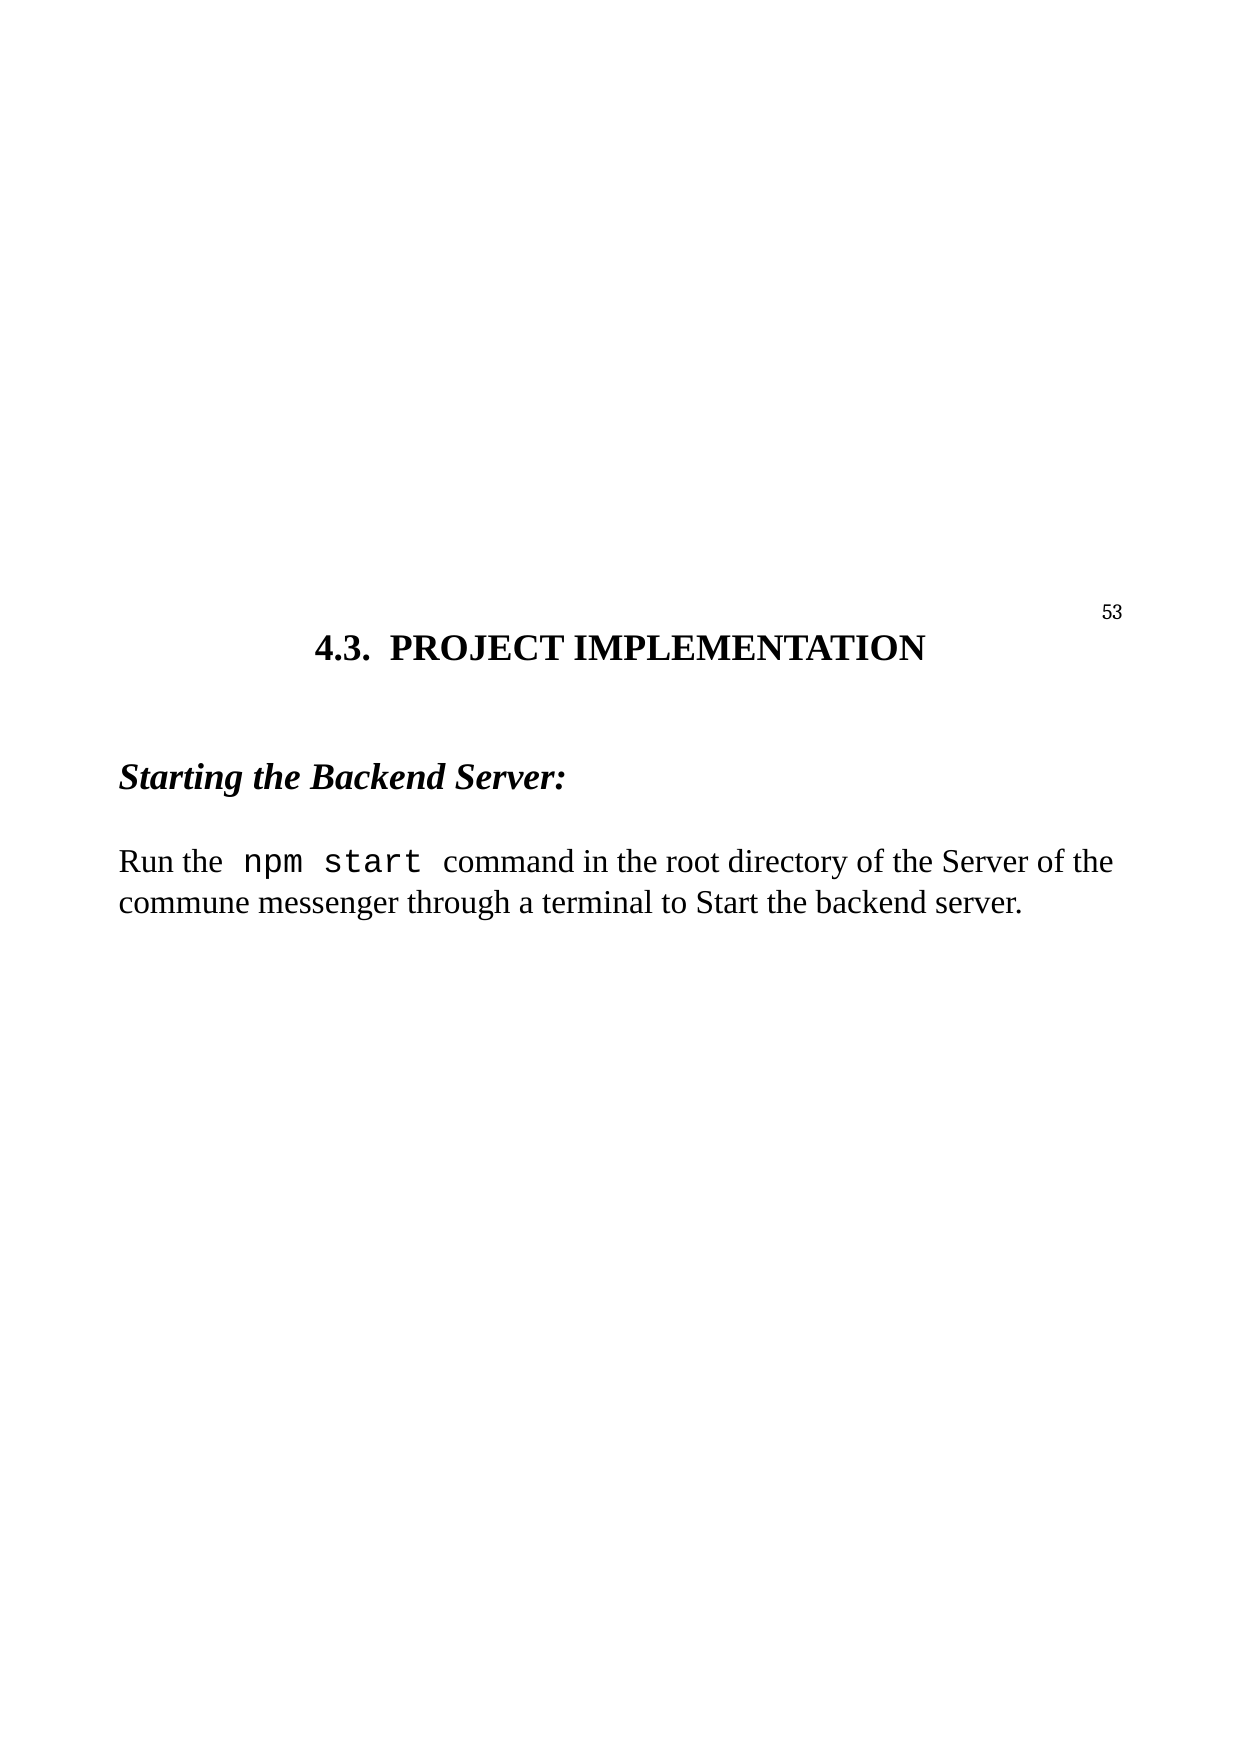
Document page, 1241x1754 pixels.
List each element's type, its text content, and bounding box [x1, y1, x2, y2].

text 4.3. PROJECT IMPLEMENTATION [118, 625, 1122, 668]
text Run the npm start command in the root directory of the Server of the commune messenger through a terminal to Start the backend server. [118, 841, 1122, 920]
text 53 [118, 600, 1122, 625]
text Starting the Backend Server: [118, 754, 1122, 798]
